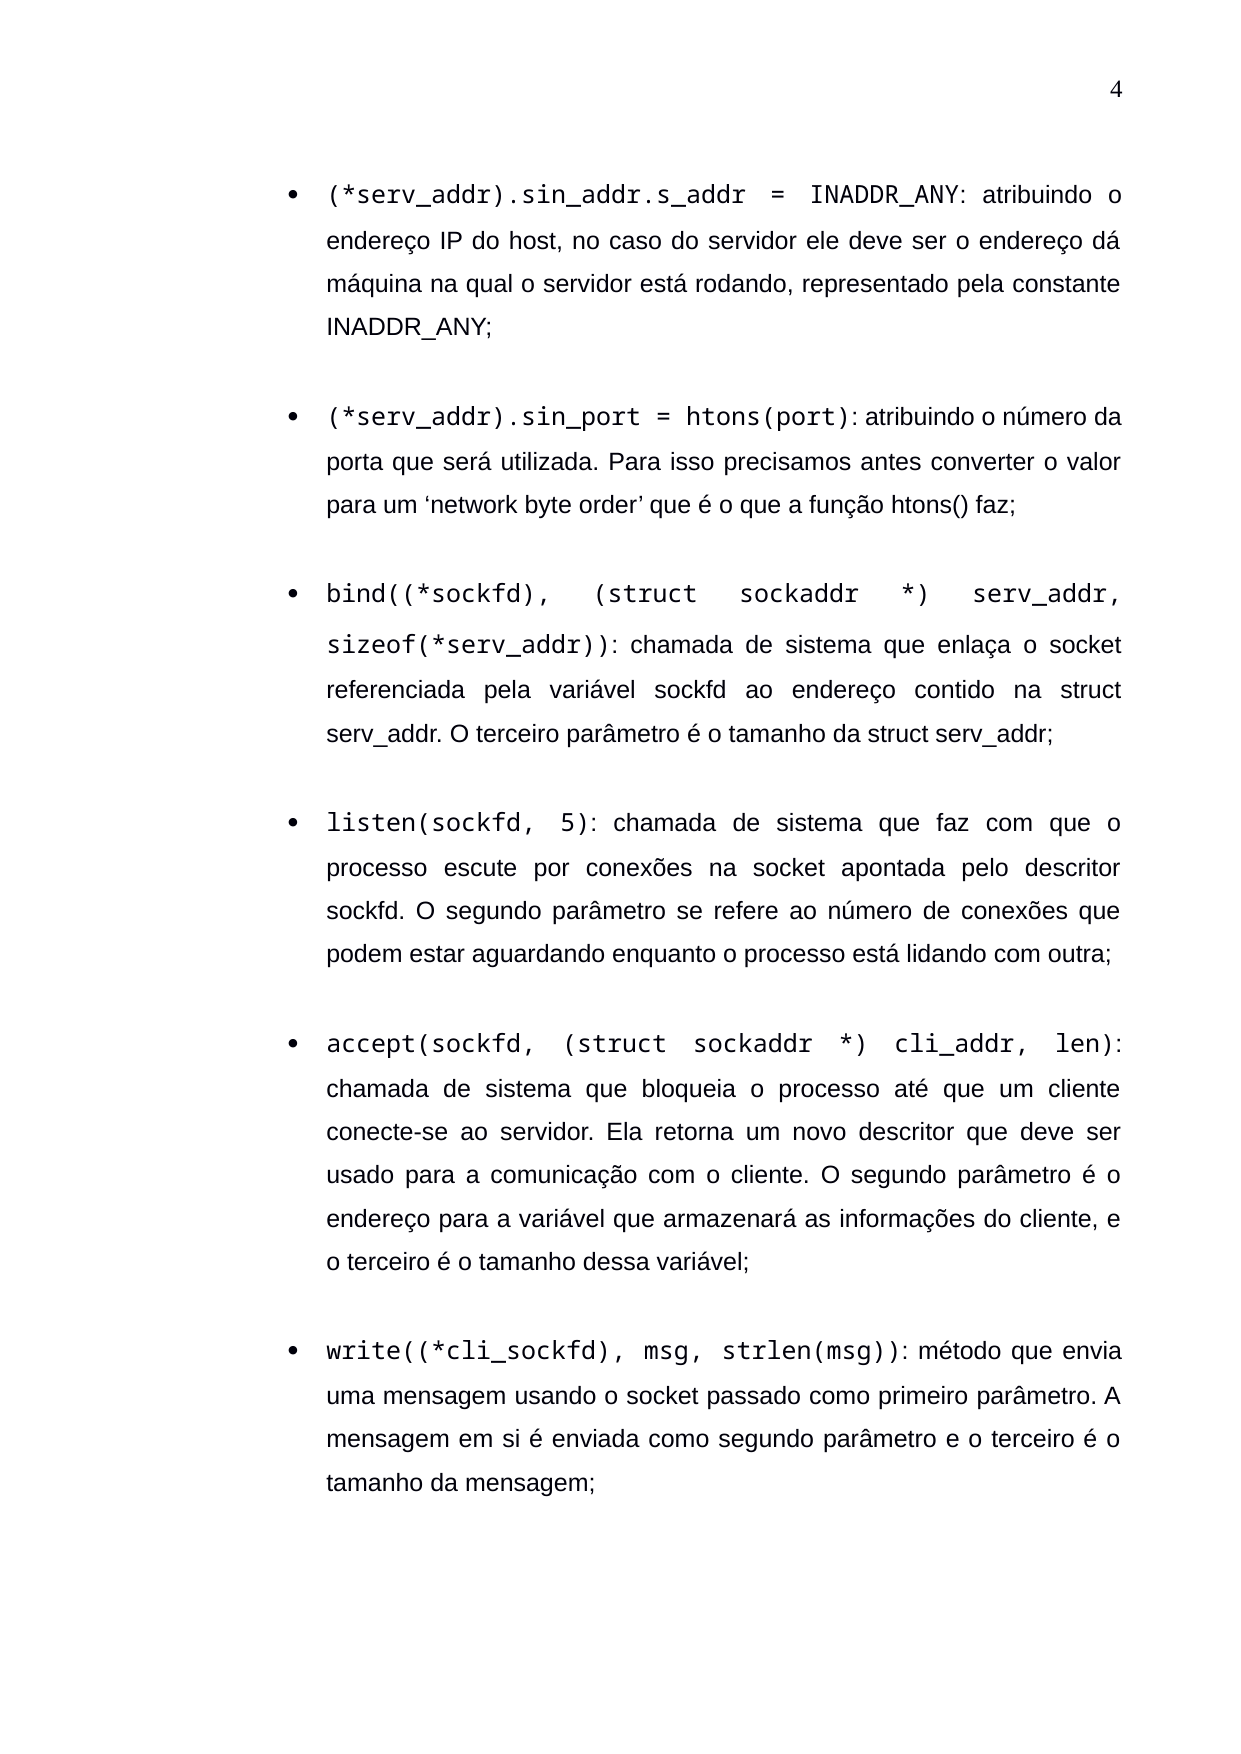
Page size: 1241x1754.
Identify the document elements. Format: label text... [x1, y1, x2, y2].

list accept(sockfd, (struct sockaddr *) cli_addr, len): chamada de sistema que bloqueia o processo até que um cliente conecte-se ao servidor. Ela retorna um novo descritor que deve ser usado para a comunicação com o cliente. O segundo parâmetro é o endereço para a variável que armazenará as informações do cliente, e o terceiro é o tamanho dessa variável; [288, 1026, 1122, 1275]
list listen(sockfd, 5): chamada de sistema que faz com que o processo escute por conexões na socket apontada pelo descritor sockfd. O segundo parâmetro se refere ao número de conexões que podem estar aguardando enquanto o processo está lidando com outra; [288, 805, 1122, 968]
list (*serv_addr).sin_port = htons(port): atribuindo o número da porta que será utilizada. Para isso precisamos antes converter o valor para um ‘network byte order’ que é o que a função htons() faz; [288, 398, 1122, 518]
list (*serv_addr).sin_addr.s_addr = INADDR_ANY: atribuindo o endereço IP do host, no caso do servidor ele deve ser o endereço dá máquina na qual o servidor está rodando, representado pela constante INADDR_ANY; [288, 177, 1122, 341]
list write((*cli_sockfd), msg, strlen(msg)): método que envia uma mensagem usando o socket passado como primeiro parâmetro. A mensagem em si é enviada como segundo parâmetro e o terceiro é o tamanho da mensagem; [288, 1333, 1122, 1496]
list bind((*sockfd), (struct sockaddr *) serv_addr, sizeof(*serv_addr)): chamada de sistema que enlaça o socket referenciada pela variável sockfd ao endereço contido na struct serv_addr. O terceiro parâmetro é o tamanho da struct serv_addr; [288, 576, 1122, 747]
